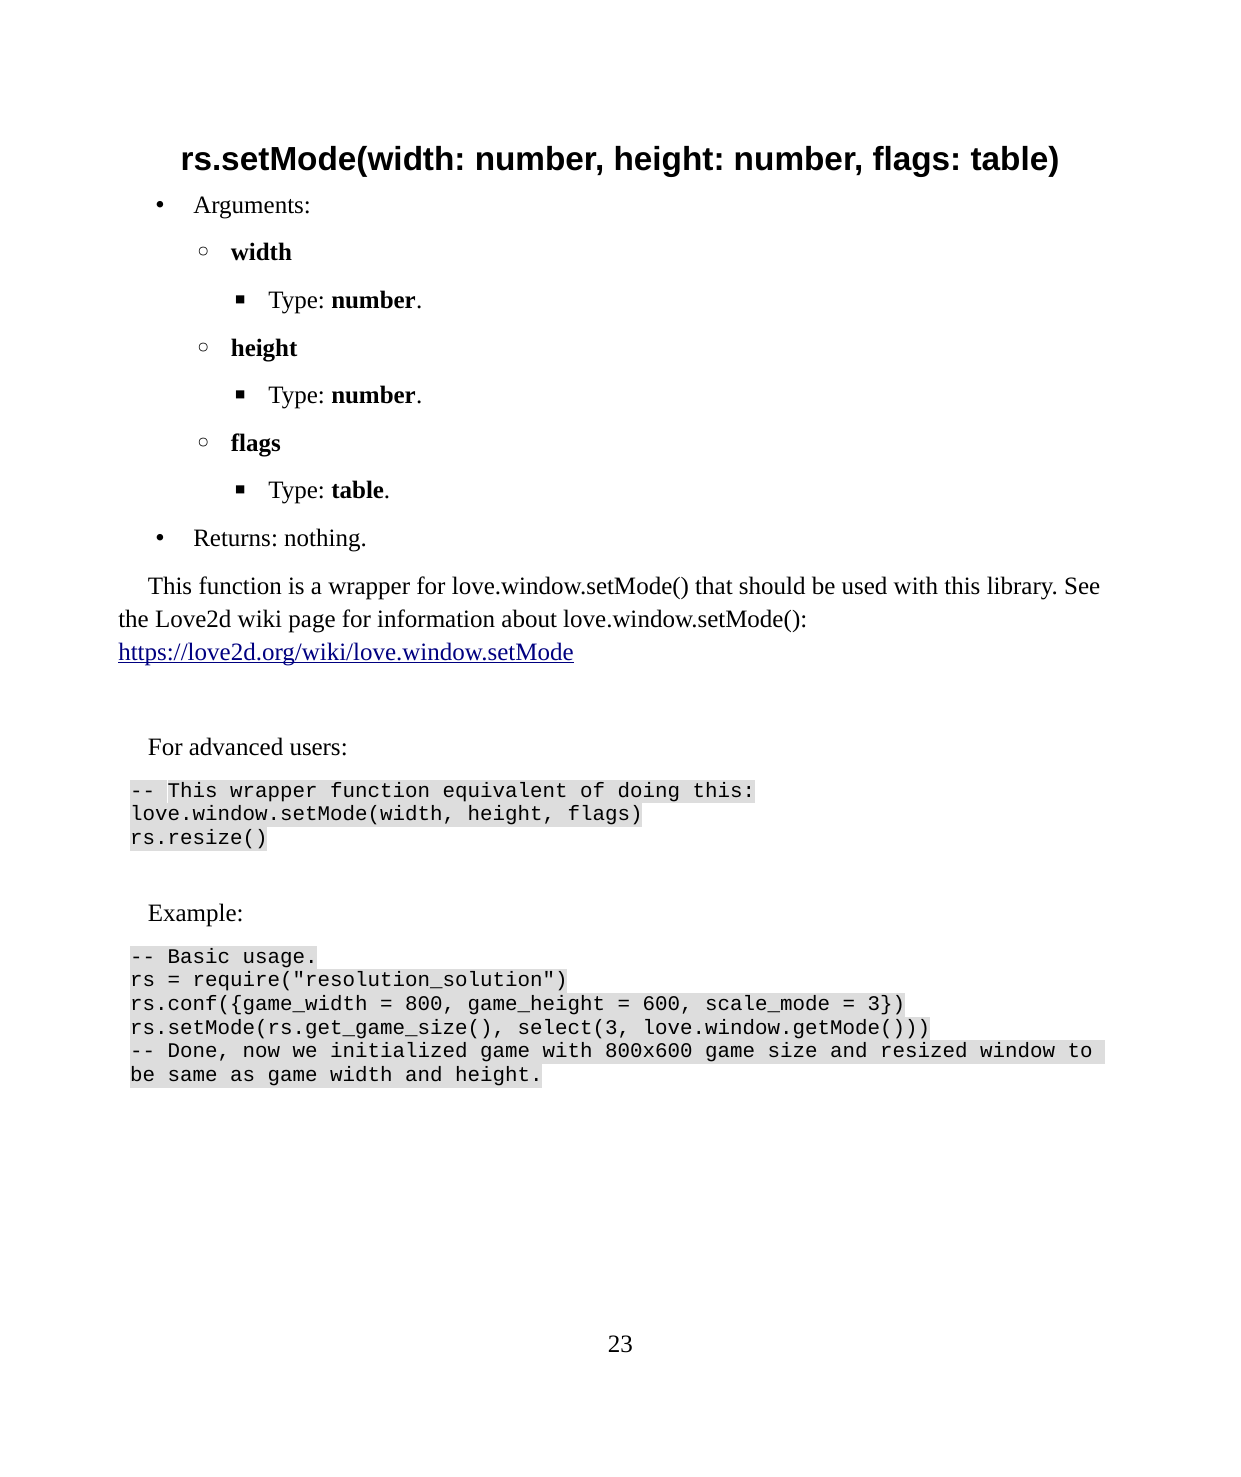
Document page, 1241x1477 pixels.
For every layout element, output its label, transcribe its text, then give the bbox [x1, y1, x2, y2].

list Type: table. [231, 476, 1122, 504]
list Returns: nothing. [156, 523, 1122, 552]
text -- This wrapper function equivalent of doing this: [130, 779, 1110, 803]
text rs = require("resolution_solution") [567, 969, 1110, 993]
text rs.resize() [267, 827, 1110, 851]
list width [193, 237, 1122, 266]
subtitle rs.setMode(width: number, height: number, flags: table) [118, 139, 1122, 177]
text -- Basic usage. [317, 946, 1110, 969]
list Arguments: [156, 190, 1122, 219]
list flags [193, 428, 1122, 457]
list height [193, 333, 1122, 361]
list Type: number. [231, 380, 1122, 409]
text rs.setMode(rs.get_game_size(), select(3, love.window.getMode())) [930, 1017, 1110, 1040]
text rs.conf({game_width = 800, game_height = 600, scale_mode = 3}) [905, 993, 1110, 1017]
list Type: number. [231, 285, 1122, 314]
text Example: [118, 898, 1122, 927]
text For advanced users: [118, 732, 1122, 761]
text love.window.setMode(width, height, flags) [642, 803, 1110, 827]
text -- Done, now we initialized game with 800x600 game size and resized window to be same as game width and height. [542, 1040, 1110, 1088]
text This function is a wrapper for love.window.setMode() that should be used with this library. See the Love2d wiki page for information about love.window.setMode(): https://love2d.org/wiki/love.window.setMode [118, 571, 1122, 666]
